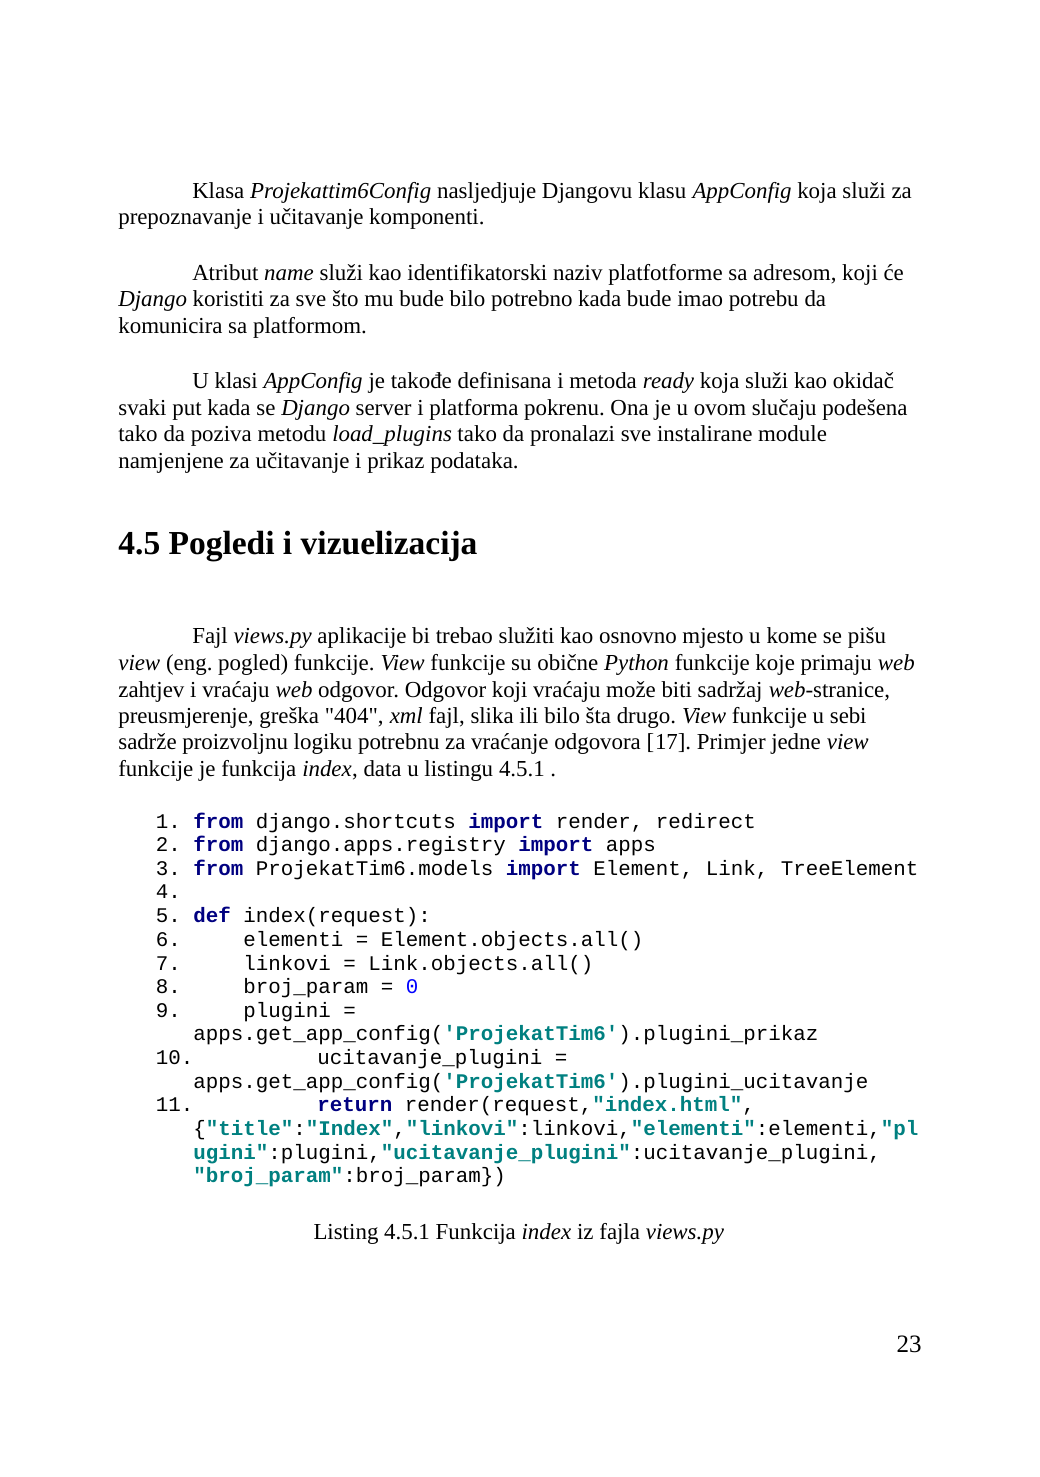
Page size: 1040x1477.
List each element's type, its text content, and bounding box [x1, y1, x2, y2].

list from django.apps.registry import apps [156, 834, 921, 858]
list broj_param = 0 [156, 976, 921, 1000]
subtitle 4.5 Pogledi i vizuelizacija [118, 523, 921, 562]
list elementi = Element.objects.all() [156, 929, 921, 952]
list plugini = apps.get_app_config('ProjekatTim6').plugini_prikaz [156, 1000, 921, 1047]
text U klasi AppConfig je takođe definisana i metoda ready koja služi kao okidač svaki put kada se Django server i platforma pokrenu. Ona je u ovom slučaju podešena tako da poziva metodu load_plugins tako da pronalazi sve instalirane module namjenjene za učitavanje i prikaz podataka. [118, 368, 921, 473]
list return render(request,"index.html",{"title":"Index","linkovi":linkovi,"elementi":elementi,"plugini":plugini,"ucitavanje_plugini":ucitavanje_plugini, "broj_param":broj_param}) [156, 1094, 921, 1189]
text Atribut name služi kao identifikatorski naziv platfotforme sa adresom, koji će Django koristiti za sve što mu bude bilo potrebno kada bude imao potrebu da komunicira sa platformom. [118, 259, 921, 338]
list from ProjekatTim6.models import Element, Link, TreeElement [156, 858, 921, 882]
list def index(request): [156, 905, 921, 929]
list ucitavanje_plugini = apps.get_app_config('ProjekatTim6').plugini_ucitavanje [156, 1047, 921, 1094]
list from django.shortcuts import render, redirect [156, 811, 921, 834]
text Listing 4.5.1 Funkcija index iz fajla views.py [118, 1218, 921, 1245]
text Klasa Projekattim6Config nasljedjuje Djangovu klasu AppConfig koja služi za prepoznavanje i učitavanje komponenti. [118, 177, 921, 229]
text Fajl views.py aplikacije bi trebao služiti kao osnovno mjesto u kome se pišu view (eng. pogled) funkcije. View funkcije su obične Python funkcije koje primaju web zahtjev i vraćaju web odgovor. Odgovor koji vraćaju može biti sadržaj web-stranice, preusmjerenje, greška "404", xml fajl, slika ili bilo šta drugo. View funkcije u sebi sadrže proizvoljnu logiku potrebnu za vraćanje odgovora [17]. Primjer jedne view funkcije je funkcija index, data u listingu 4.5.1 . [118, 621, 921, 781]
list linkovi = Link.objects.all() [156, 952, 921, 976]
